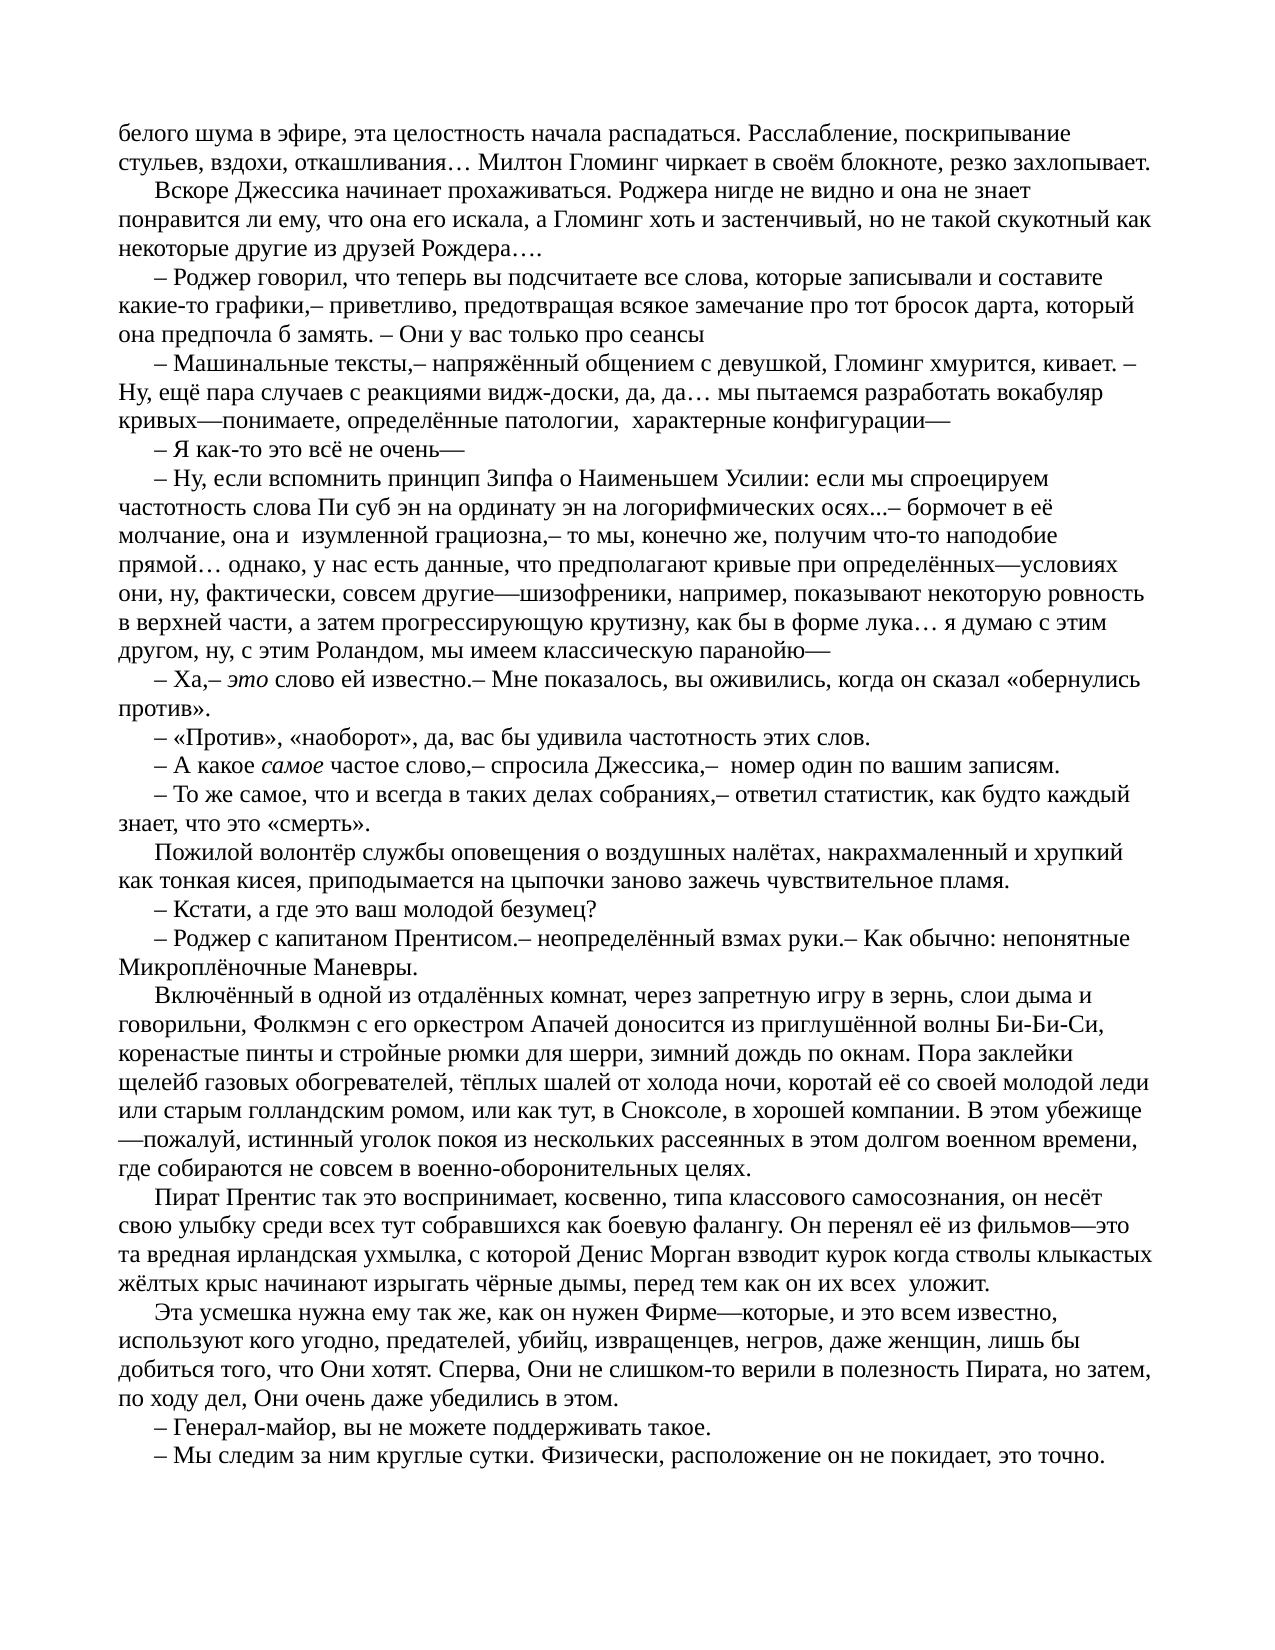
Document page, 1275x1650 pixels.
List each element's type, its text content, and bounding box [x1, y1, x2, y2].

text Пират Прентис так это воспринимает, косвенно, типа классового самосознания, он несёт свою улыбку среди всех тут собравшихся как боевую фалангу. Он перенял её из фильмов—это та вредная ирландская ухмылка, с которой Денис Морган взводит курок когда стволы клыкастых жёлтых крыс начинают изрыгать чёрные дымы, перед тем как он их всех уложит. [118, 1182, 1157, 1297]
text белого шума в эфире, эта целостность начала распадаться. Расслабление, поскрипывание стульев, вздохи, откашливания… Милтон Гломинг чиркает в своём блокноте, резко захлопывает. [118, 118, 1157, 176]
text – То же самое, что и всегда в таких делах собраниях,– ответил статистик, как будто каждый знает, что это «смерть». [118, 779, 1157, 837]
text – Машинальные тексты,– напряжённый общением с девушкой, Гломинг хмурится, кивает. –Ну, ещё пара случаев с реакциями видж-доски, да, да… мы пытаемся разработать вокабуляр кривых—понимаете, определённые патологии, характерные конфигурации— [118, 348, 1157, 434]
text – Кстати, а где это ваш молодой безумец? [118, 894, 1157, 923]
text – «Против», «наоборот», да, вас бы удивила частотность этих слов. [118, 722, 1157, 751]
text – Мы следим за ним круглые сутки. Физически, расположение он не покидает, это точно. [118, 1441, 1157, 1469]
text – Ну, если вспомнить принцип Зипфа о Наименьшем Усилии: если мы спроецируем частотность слова Пи суб эн на ординату эн на логорифмических осях...– бормочет в её молчание, она и изумленной грациозна,– то мы, конечно же, получим что-то наподобие прямой… однако, у нас есть данные, что предполагают кривые при определённых—условиях они, ну, фактически, совсем другие—шизофреники, например, показывают некоторую ровность в верхней части, а затем прогрессирующую крутизну, как бы в форме лука… я думаю с этим другом, ну, с этим Роландом, мы имеем классическую паранойю— [118, 463, 1157, 664]
text – Ха,– это слово ей известно.– Мне показалось, вы оживились, когда он сказал «обернулись против». [118, 664, 1157, 722]
text – А какое самое частое слово,– спросила Джессика,– номер один по вашим записям. [118, 751, 1157, 779]
text Вскоре Джессика начинает прохаживаться. Роджера нигде не видно и она не знает понравится ли ему, что она его искала, а Гломинг хоть и застенчивый, но не такой скукотный как некоторые другие из друзей Рождера…. [118, 176, 1157, 262]
text Включённый в одной из отдалённых комнат, через запретную игру в зернь, слои дыма и говорильни, Фолкмэн с его оркестром Апачей доносится из приглушённой волны Би-Би-Си, коренастые пинты и стройные рюмки для шерри, зимний дождь по окнам. Пора заклейки щелейб газовых обогревателей, тёплых шалей от холода ночи, коротай её со своей молодой леди или старым голландским ромом, или как тут, в Сноксоле, в хорошей компании. В этом убежище—пожалуй, истинный уголок покоя из нескольких рассеянных в этом долгом военном времени, где собираются не совсем в военно-оборонительных целях. [118, 981, 1157, 1182]
text – Генерал-майор, вы не можете поддерживать такое. [118, 1412, 1157, 1441]
text – Роджер с капитаном Прентисом.– неопределённый взмах руки.– Как обычно: непонятные Микроплёночные Маневры. [118, 923, 1157, 981]
text – Я как-то это всё не очень— [118, 434, 1157, 463]
text – Роджер говорил, что теперь вы подсчитаете все слова, которые записывали и составите какие-то графики,– приветливо, предотвращая всякое замечание про тот бросок дарта, который она предпочла б замять. – Они у вас только про сеансы [118, 262, 1157, 348]
text Пожилой волонтёр службы оповещения о воздушных налётах, накрахмаленный и хрупкий как тонкая кисея, приподымается на цыпочки заново зажечь чувствительное пламя. [118, 837, 1157, 894]
text Эта усмешка нужна ему так же, как он нужен Фирме—которые, и это всем известно, используют кого угодно, предателей, убийц, извращенцев, негров, даже женщин, лишь бы добиться того, что Они хотят. Сперва, Они не слишком-то верили в полезность Пирата, но затем, по ходу дел, Они очень даже убедились в этом. [118, 1297, 1157, 1412]
